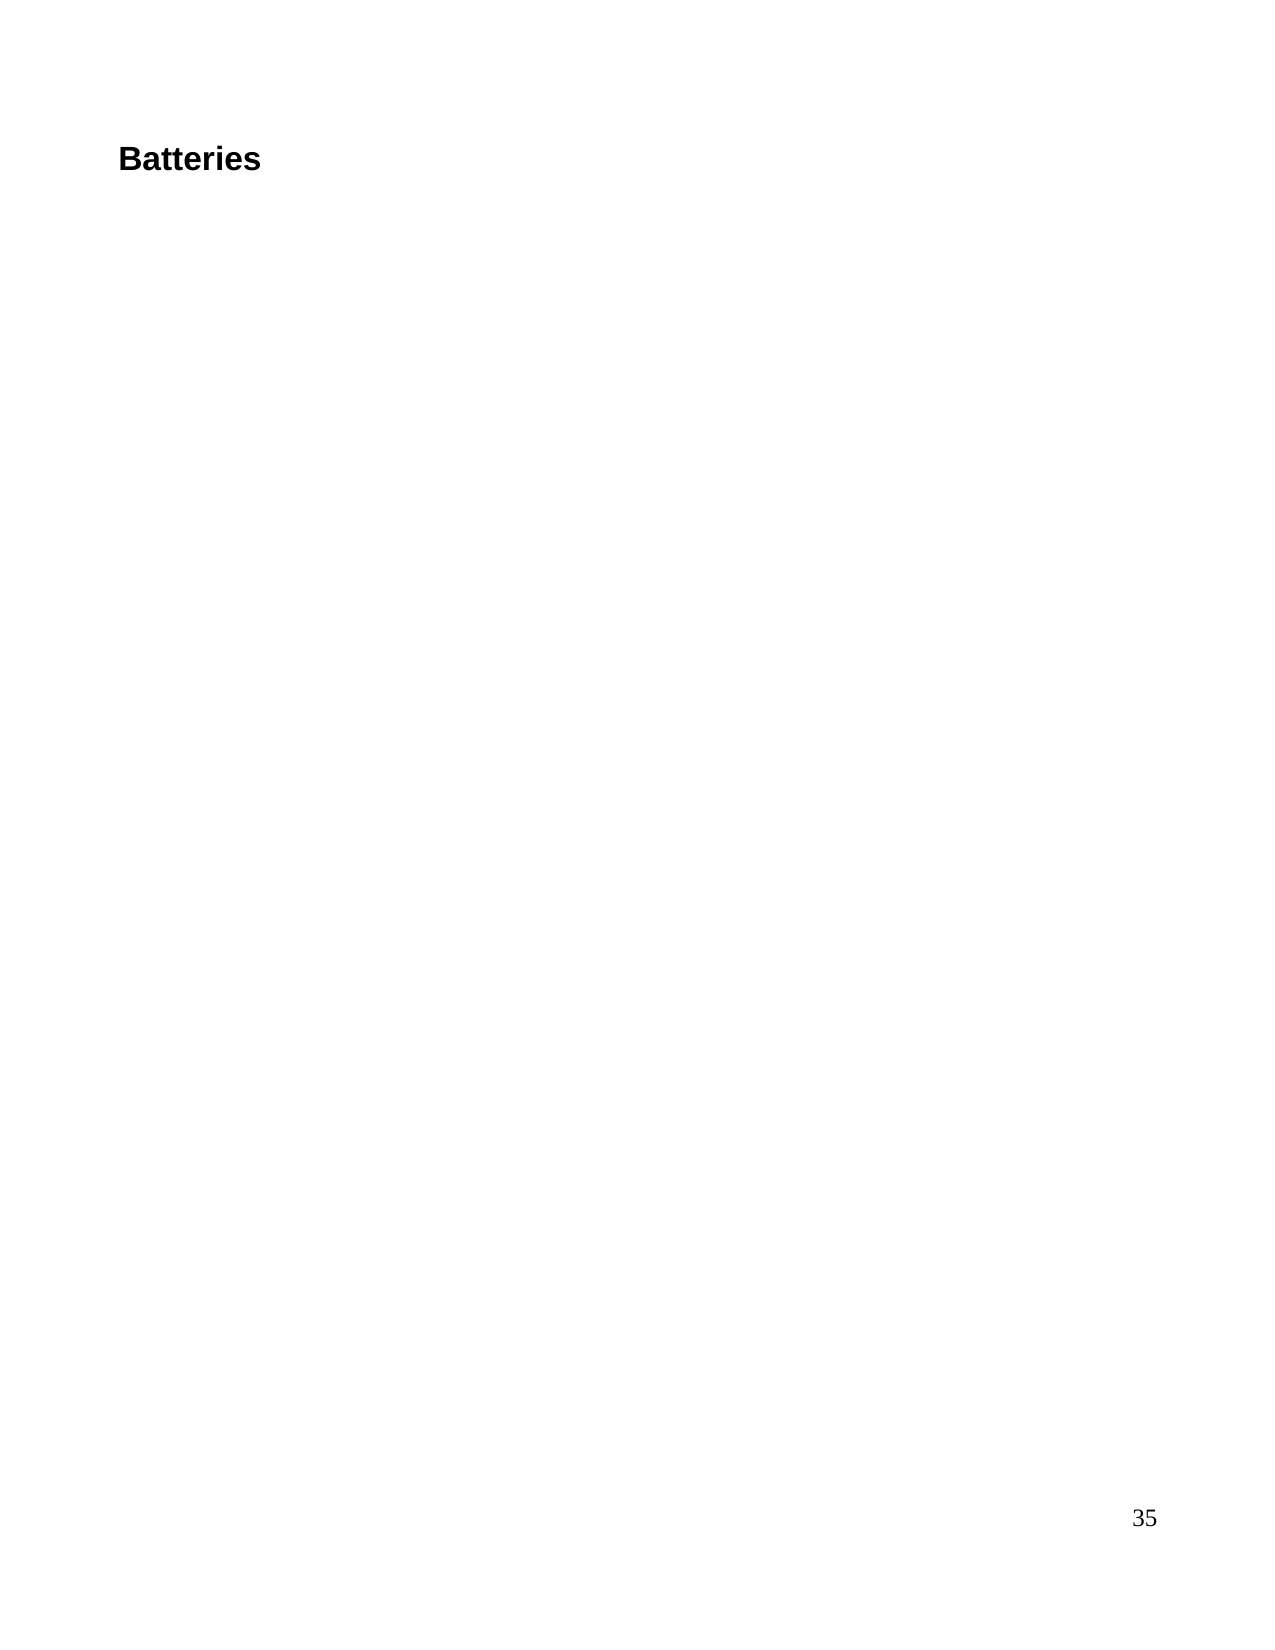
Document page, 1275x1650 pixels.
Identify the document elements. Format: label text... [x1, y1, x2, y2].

subtitle Batteries [118, 139, 1157, 178]
